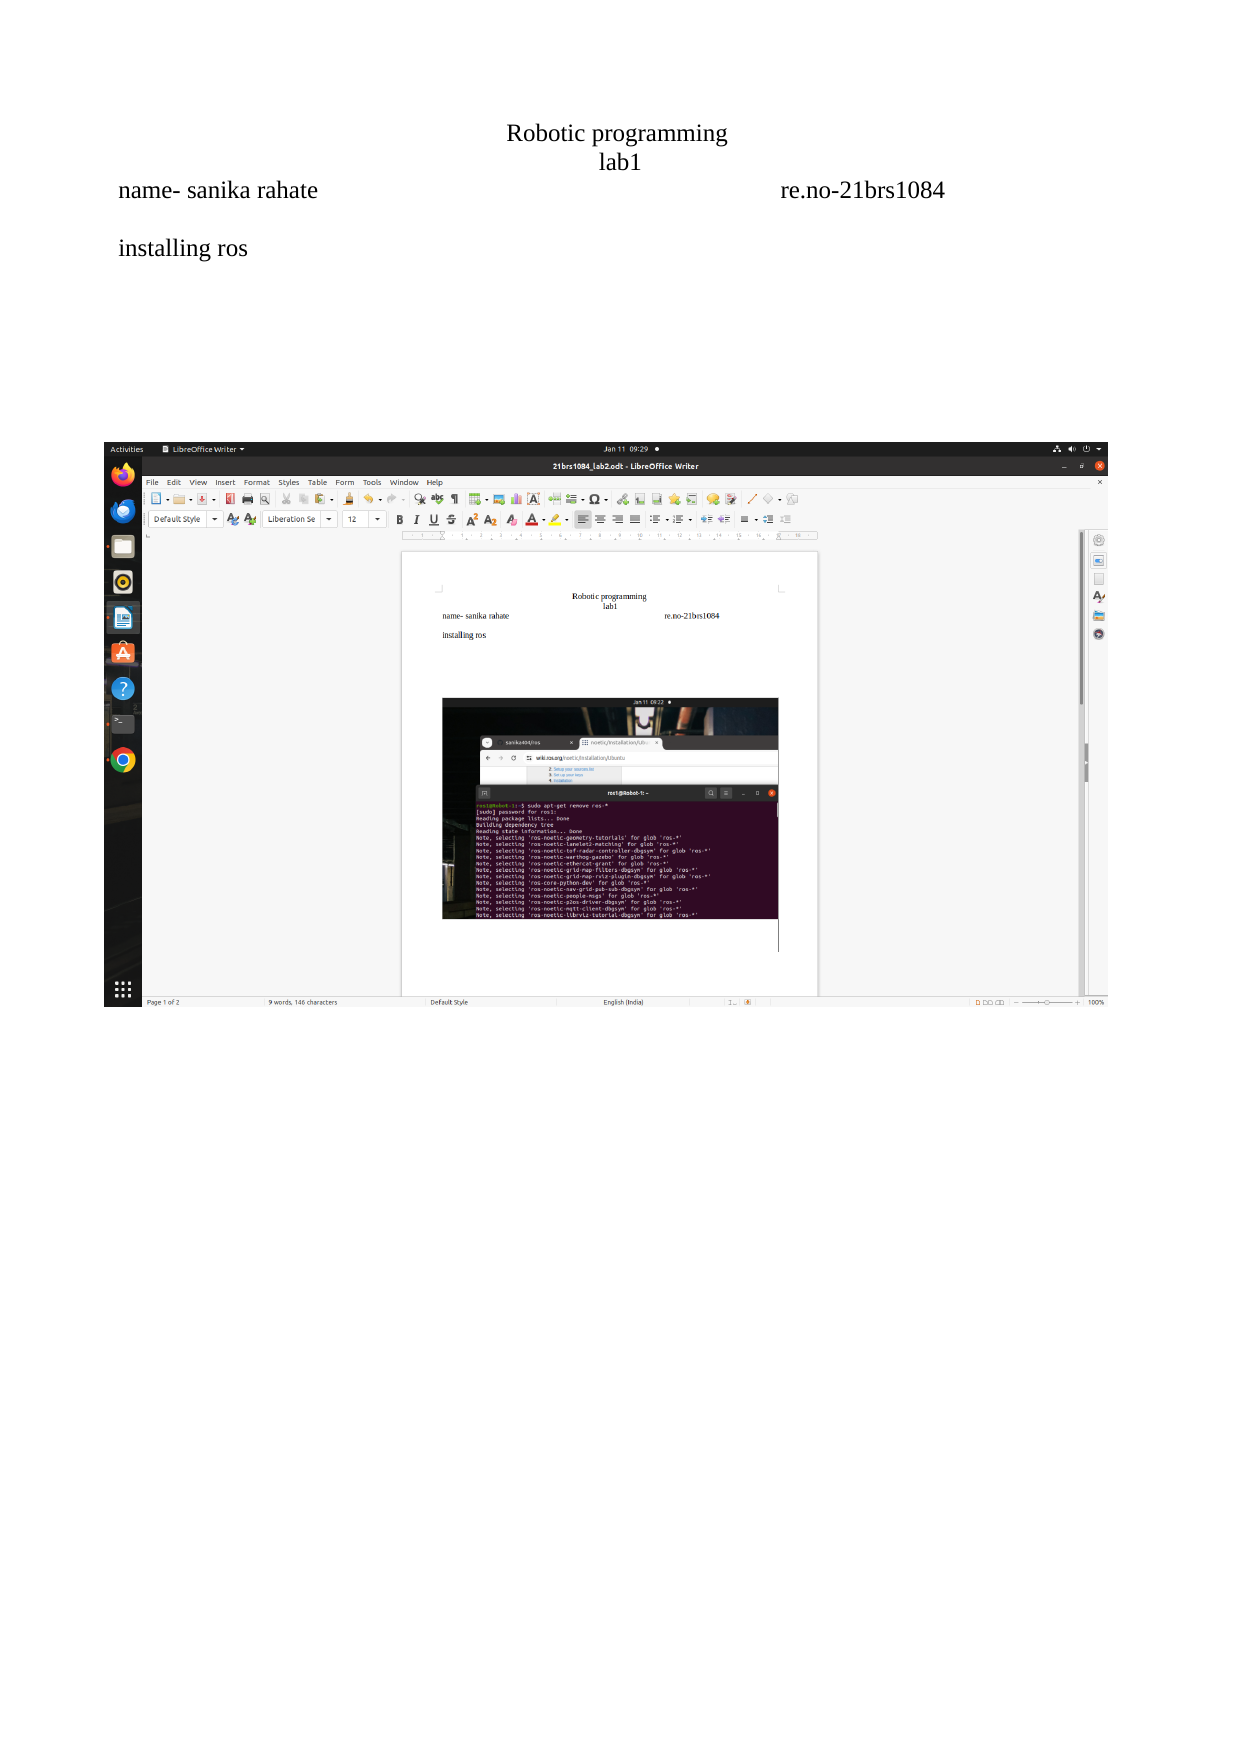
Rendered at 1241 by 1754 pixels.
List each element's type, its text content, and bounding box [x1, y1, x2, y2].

text Robotic programming [118, 118, 1122, 147]
text name- sanika rahate re.no-21brs1084 [118, 176, 1122, 204]
picture [104, 442, 1108, 1007]
text lab1 [118, 147, 1122, 176]
text installing ros [118, 233, 1122, 262]
